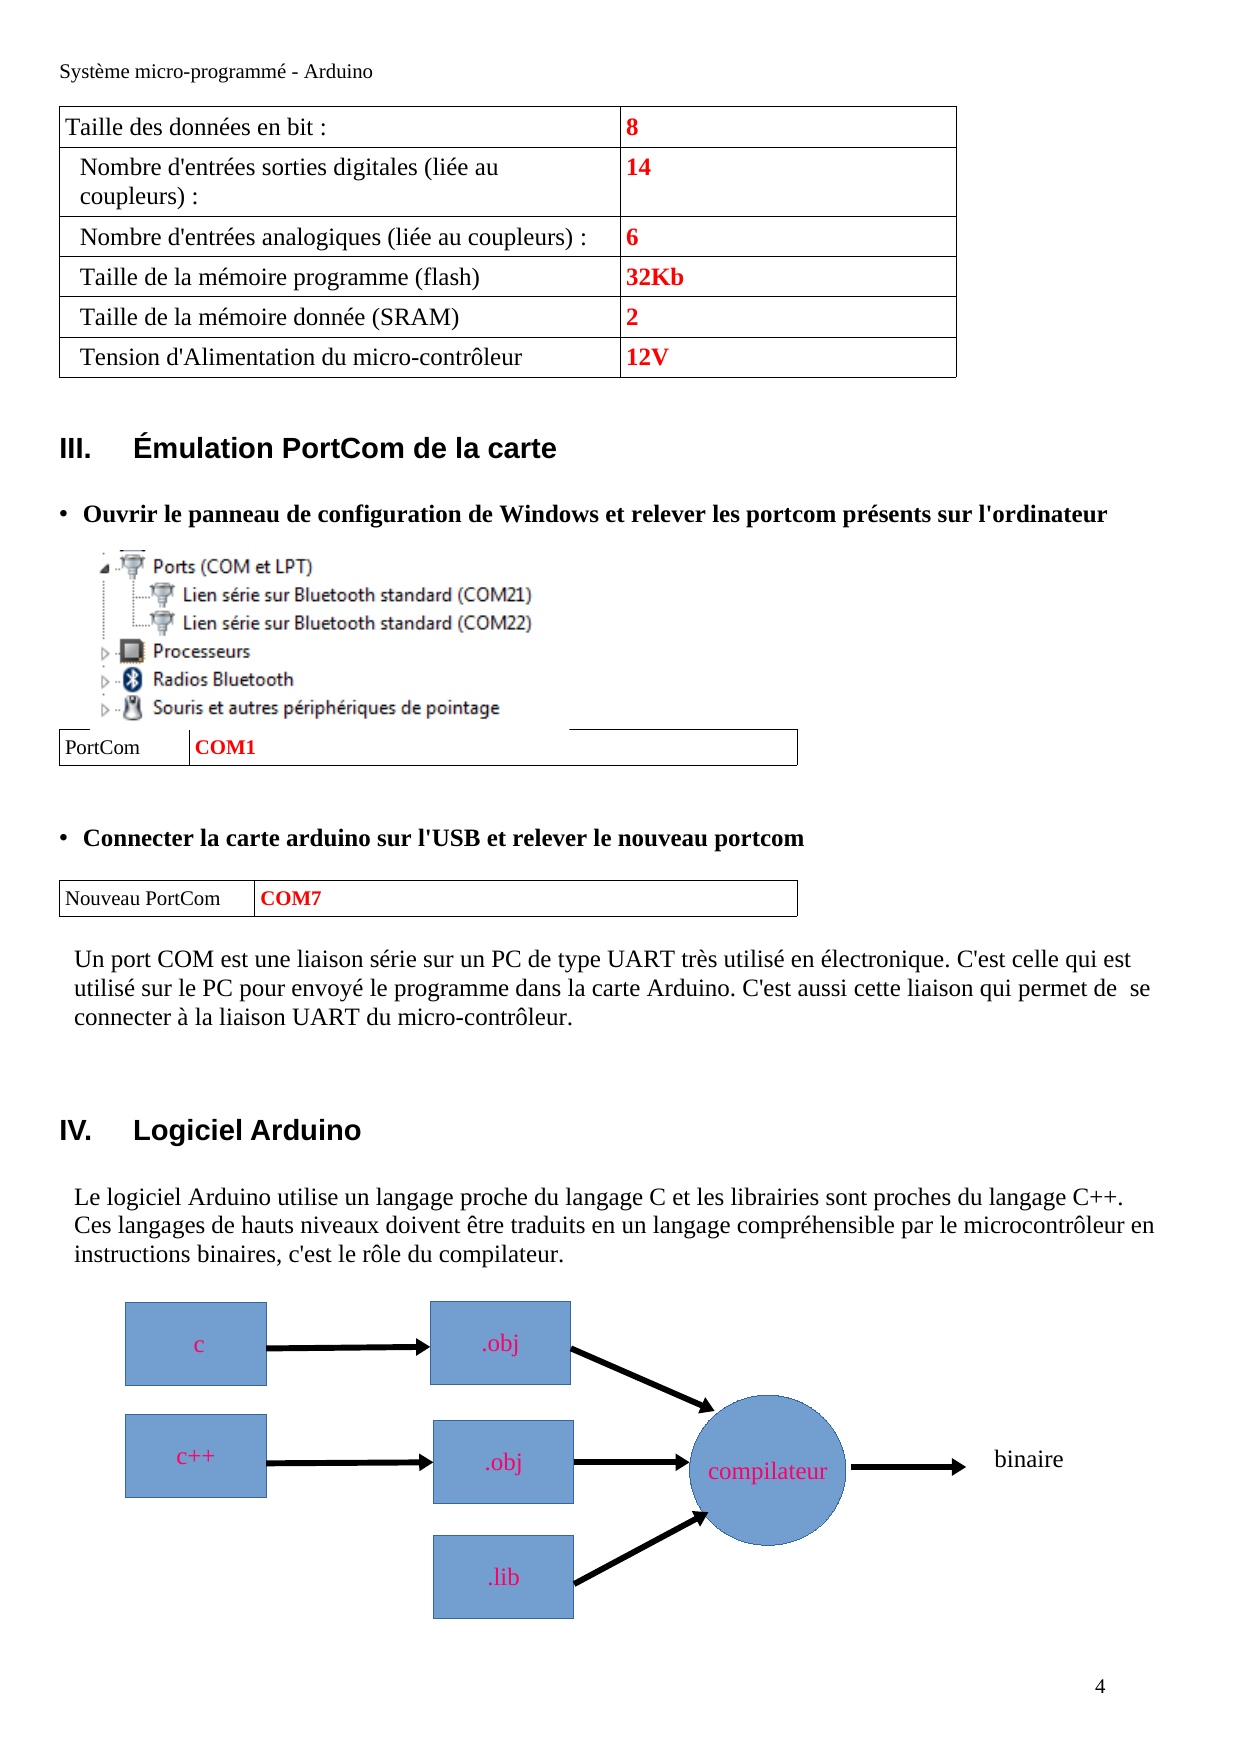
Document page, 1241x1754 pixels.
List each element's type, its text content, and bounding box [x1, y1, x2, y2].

table_cell Nombre d'entrées analogiques (liée au coupleurs) : [60, 217, 620, 256]
table_header Nouveau PortCom [60, 881, 254, 916]
table_cell 14 [621, 148, 956, 216]
table_cell Nombre d'entrées sorties digitales (liée au coupleurs) : [60, 148, 620, 216]
table_cell Tension d'Alimentation du micro-contrôleur [60, 338, 620, 377]
table_cell 2 [621, 297, 956, 337]
table_header COM1 [190, 730, 797, 765]
table_cell 32Kb [621, 257, 956, 296]
table_cell 6 [621, 217, 956, 256]
list Ouvrir le panneau de configuration de Windows et relever les portcom présents sur l'ordinateur [59, 499, 1181, 528]
text Le logiciel Arduino utilise un langage proche du langage C et les librairies sont proches du langage C++. [74, 1182, 1181, 1211]
text Un port COM est une liaison série sur un PC de type UART très utilisé en électronique. C'est celle qui est utilisé sur le PC pour envoyé le programme dans la carte Arduino. C'est aussi cette liaison qui permet de se connecter à la liaison UART du micro-contrôleur. [74, 944, 1181, 1031]
table_cell 12V [621, 338, 956, 377]
table_header PortCom [60, 730, 189, 765]
table_cell Taille des données en bit : [60, 107, 620, 147]
table_cell Taille de la mémoire programme (flash) [60, 257, 620, 296]
subtitle Émulation PortCom de la carte [59, 431, 1181, 464]
table_cell Taille de la mémoire donnée (SRAM) [60, 297, 620, 337]
table_header COM7 [255, 881, 797, 916]
picture [89, 550, 570, 730]
text Ces langages de hauts niveaux doivent être traduits en un langage compréhensible par le microcontrôleur en instructions binaires, c'est le rôle du compilateur. [74, 1211, 1181, 1268]
subtitle Logiciel Arduino [59, 1113, 1181, 1147]
list Connecter la carte arduino sur l'USB et relever le nouveau portcom [59, 823, 1181, 851]
table_cell 8 [621, 107, 956, 147]
